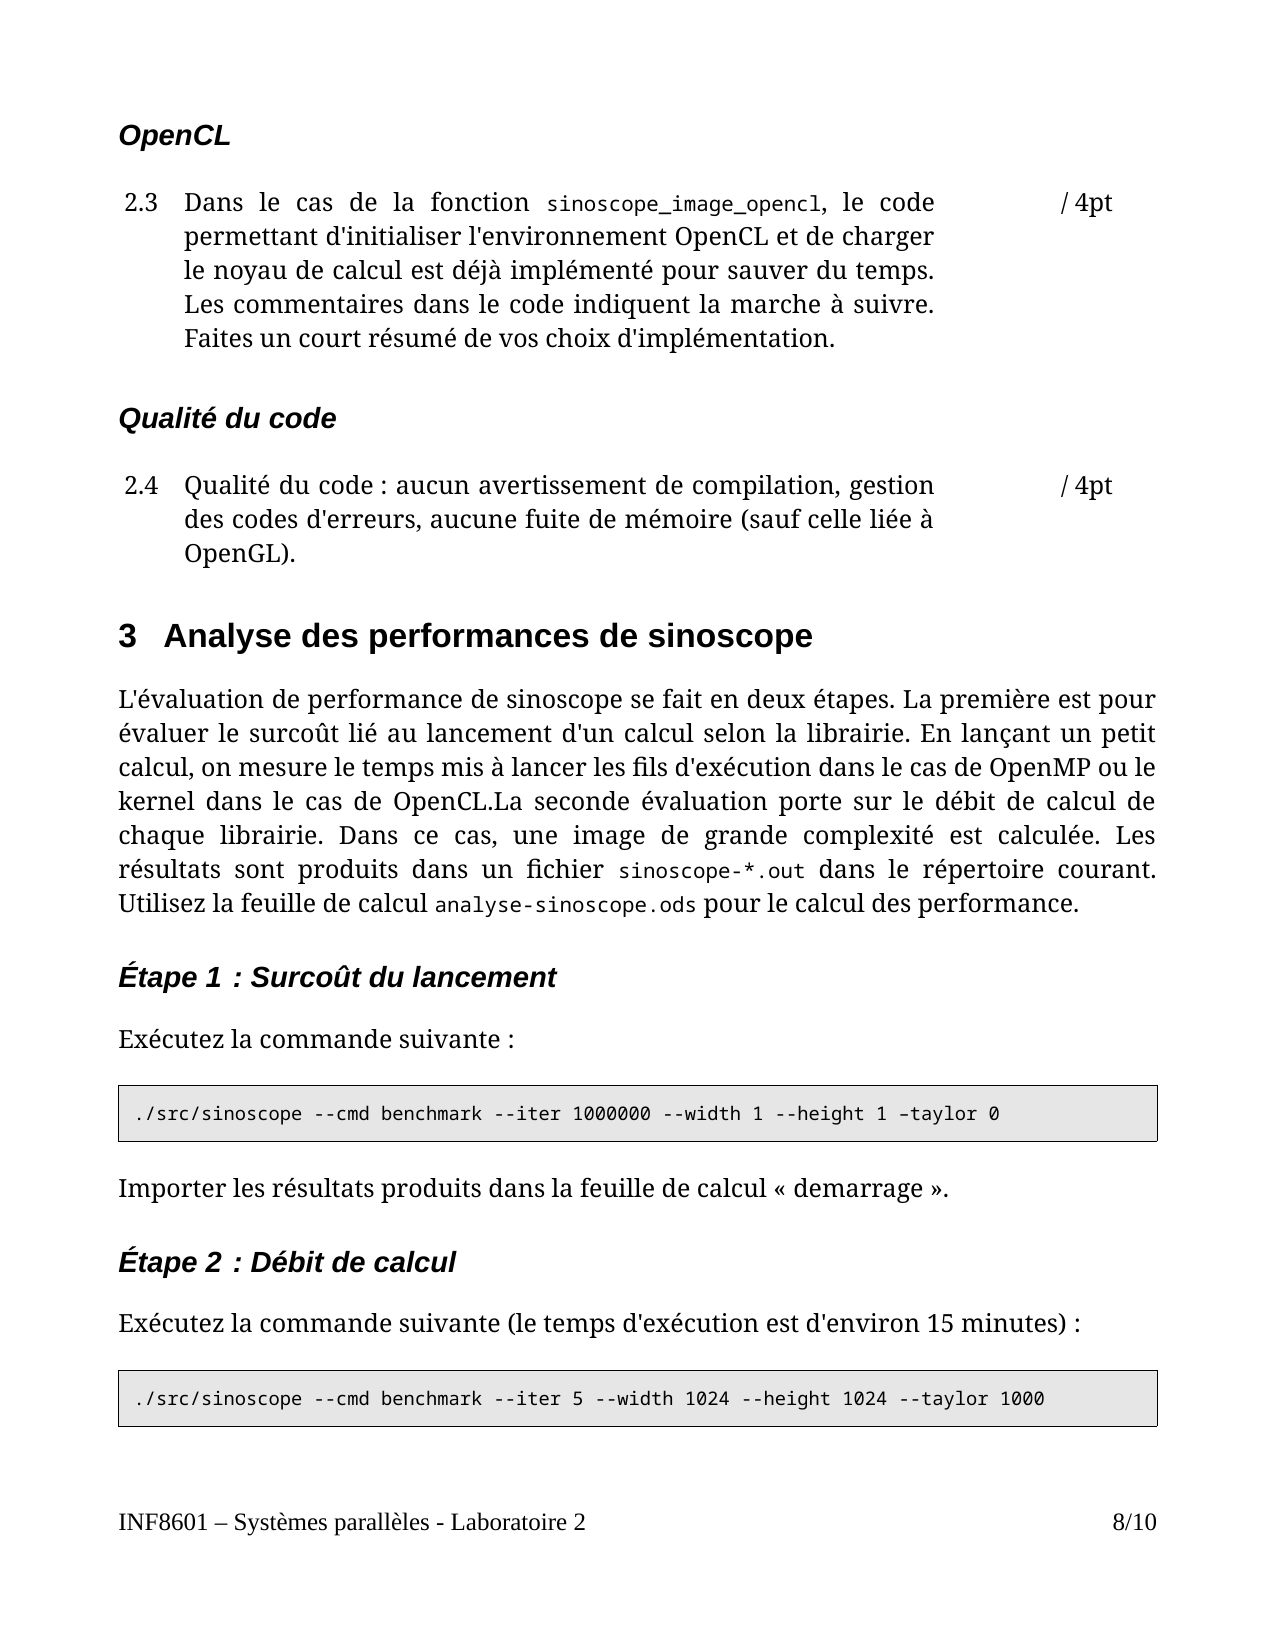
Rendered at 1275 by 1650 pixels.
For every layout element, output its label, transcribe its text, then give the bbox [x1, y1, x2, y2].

subtitle OpenCL [118, 118, 1157, 152]
table_header Qualité du code : aucun avertissement de compilation, gestion des codes d'erreurs, aucune fuite de mémoire (sauf celle liée à OpenGL). [118, 447, 941, 591]
subtitle Analyse des performances de sinoscope [118, 616, 1157, 654]
subtitle Qualité du code [118, 401, 1157, 434]
text ./src/sinoscope --cmd benchmark --iter 1000000 --width 1 --height 1 –taylor 0 [119, 1086, 1157, 1141]
subtitle Étape 1 : Surcoût du lancement [118, 960, 1157, 994]
table_header [941, 447, 1049, 591]
text Importer les résultats produits dans la feuille de calcul « demarrage ». [118, 1171, 1157, 1205]
text ./src/sinoscope --cmd benchmark --iter 5 --width 1024 --height 1024 --taylor 1000 [119, 1371, 1157, 1426]
table_header / 4pt [1049, 164, 1157, 376]
text L'évaluation de performance de sinoscope se fait en deux étapes. La première est pour évaluer le surcoût lié au lancement d'un calcul selon la librairie. En lançant un petit calcul, on mesure le temps mis à lancer les fils d'exécution dans le cas de OpenMP ou le kernel dans le cas de OpenCL.La seconde évaluation porte sur le débit de calcul de chaque librairie. Dans ce cas, une image de grande complexité est calculée. Les résultats sont produits dans un fichier sinoscope-*.out dans le répertoire courant. Utilisez la feuille de calcul analyse-sinoscope.ods pour le calcul des performance. [118, 682, 1157, 920]
text Exécutez la commande suivante : [118, 1021, 1157, 1055]
subtitle Étape 2 : Débit de calcul [118, 1245, 1157, 1279]
table_header Dans le cas de la fonction sinoscope_image_opencl, le code permettant d'initialiser l'environnement OpenCL et de charger le noyau de calcul est déjà implémenté pour sauver du temps. Les commentaires dans le code indiquent la marche à suivre. Faites un court résumé de vos choix d'implémentation. [118, 164, 941, 376]
table_header / 4pt [1049, 447, 1157, 591]
table_header [941, 164, 1049, 376]
text Exécutez la commande suivante (le temps d'exécution est d'environ 15 minutes) : [118, 1306, 1157, 1340]
